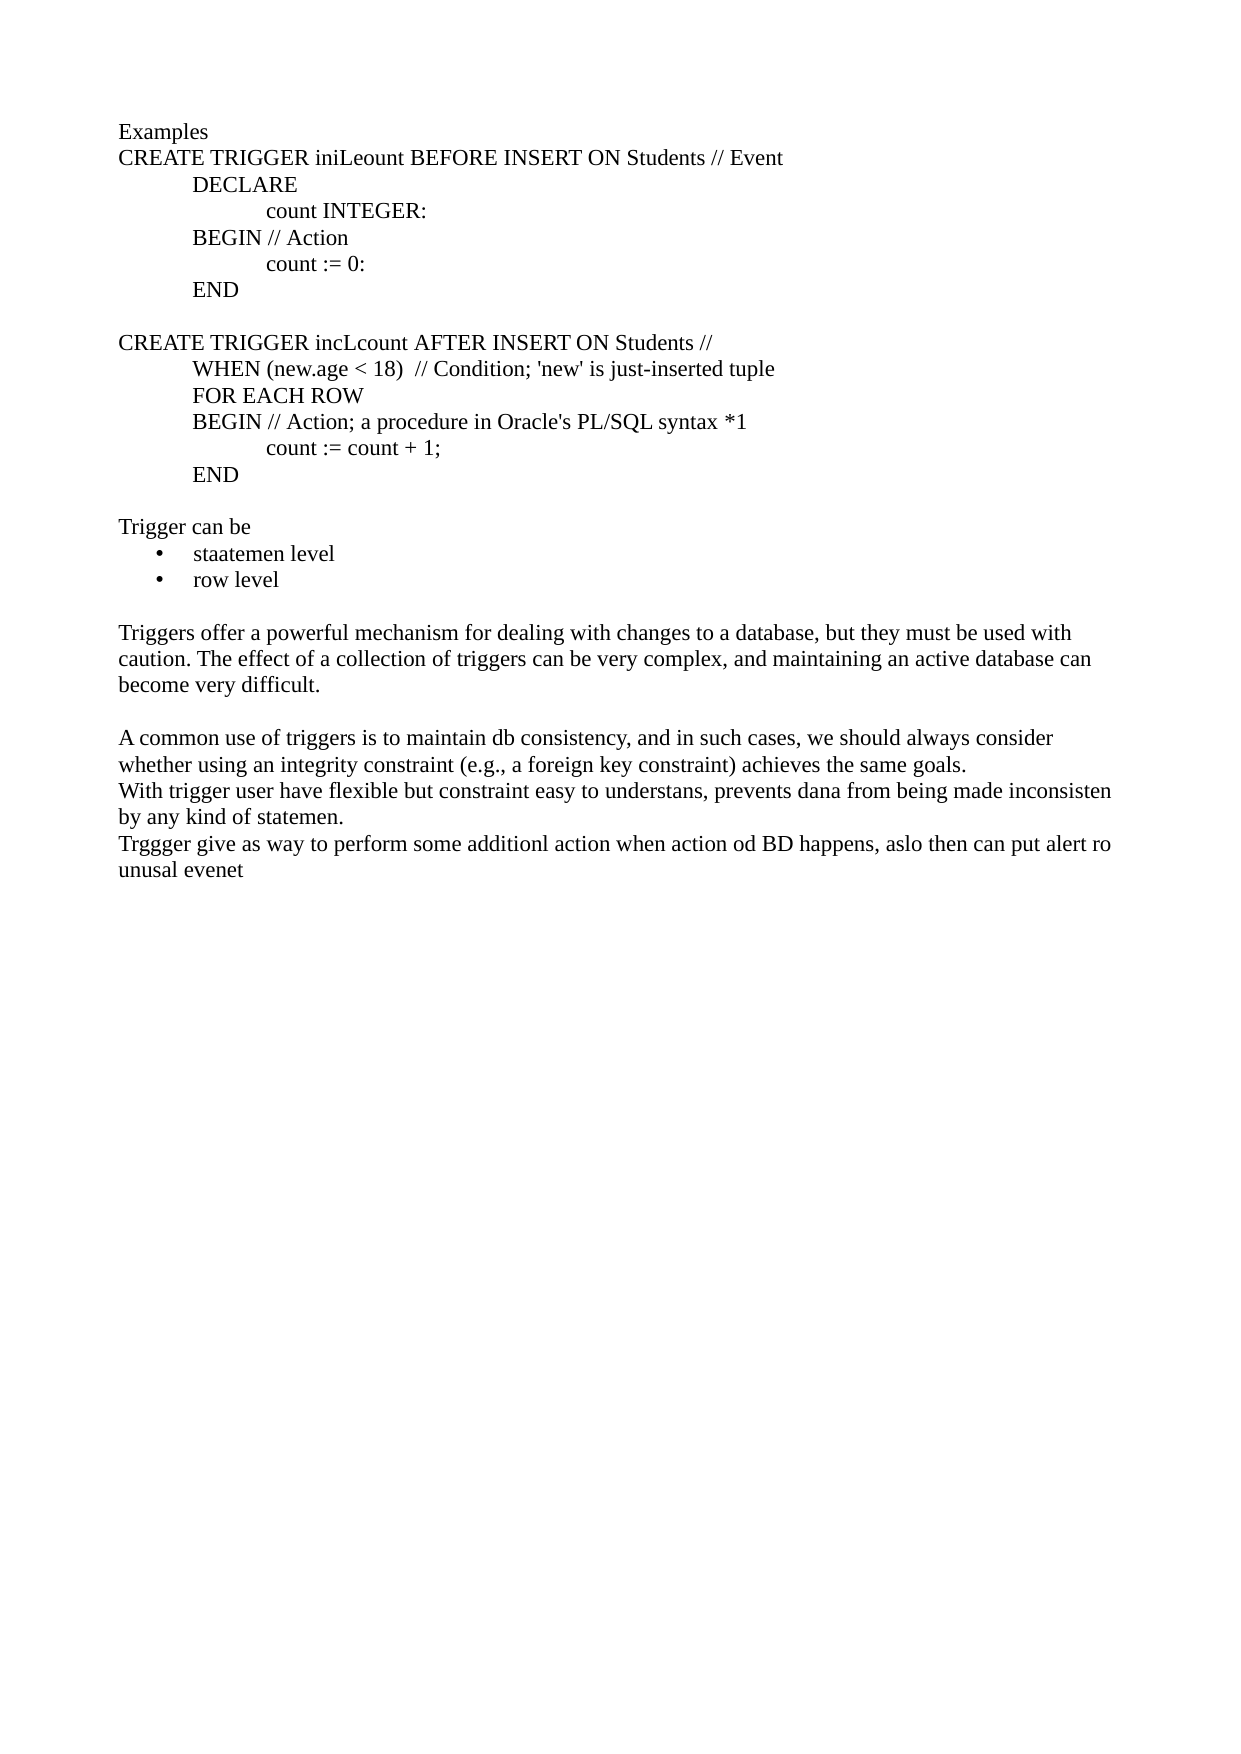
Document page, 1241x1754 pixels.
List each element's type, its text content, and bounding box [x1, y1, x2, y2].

text Trggger give as way to perform some additionl action when action od BD happens, aslo then can put alert ro unusal evenet [118, 830, 1122, 882]
text WHEN (new.age < 18) // Condition; 'new' is just-inserted tuple [118, 355, 1122, 382]
text count := count + 1; [118, 434, 1122, 461]
text BEGIN // Action [118, 223, 1122, 250]
text CREATE TRIGGER iniLeount BEFORE INSERT ON Students // Event [118, 144, 1122, 171]
text CREATE TRIGGER incLcount AFTER INSERT ON Students // [118, 329, 1122, 355]
text DECLARE [118, 171, 1122, 197]
text With trigger user have flexible but constraint easy to understans, prevents dana from being made inconsisten by any kind of statemen. [118, 777, 1122, 830]
list staatemen level [156, 540, 1122, 566]
list row level [156, 566, 1122, 592]
text BEGIN // Action; a procedure in Oracle's PL/SQL syntax *1 [118, 408, 1122, 434]
text END [118, 276, 1122, 303]
text count := 0: [118, 250, 1122, 276]
text Examples [118, 118, 1122, 144]
text count INTEGER: [118, 197, 1122, 223]
text FOR EACH ROW [118, 382, 1122, 408]
text END [118, 461, 1122, 487]
text A common use of triggers is to maintain db consistency, and in such cases, we should always consider whether using an integrity constraint (e.g., a foreign key constraint) achieves the same goals. [118, 724, 1122, 777]
text Trigger can be [118, 513, 1122, 540]
text Triggers offer a powerful mechanism for dealing with changes to a database, but they must be used with caution. The effect of a collection of triggers can be very complex, and maintaining an active database can become very difficult. [118, 619, 1122, 698]
